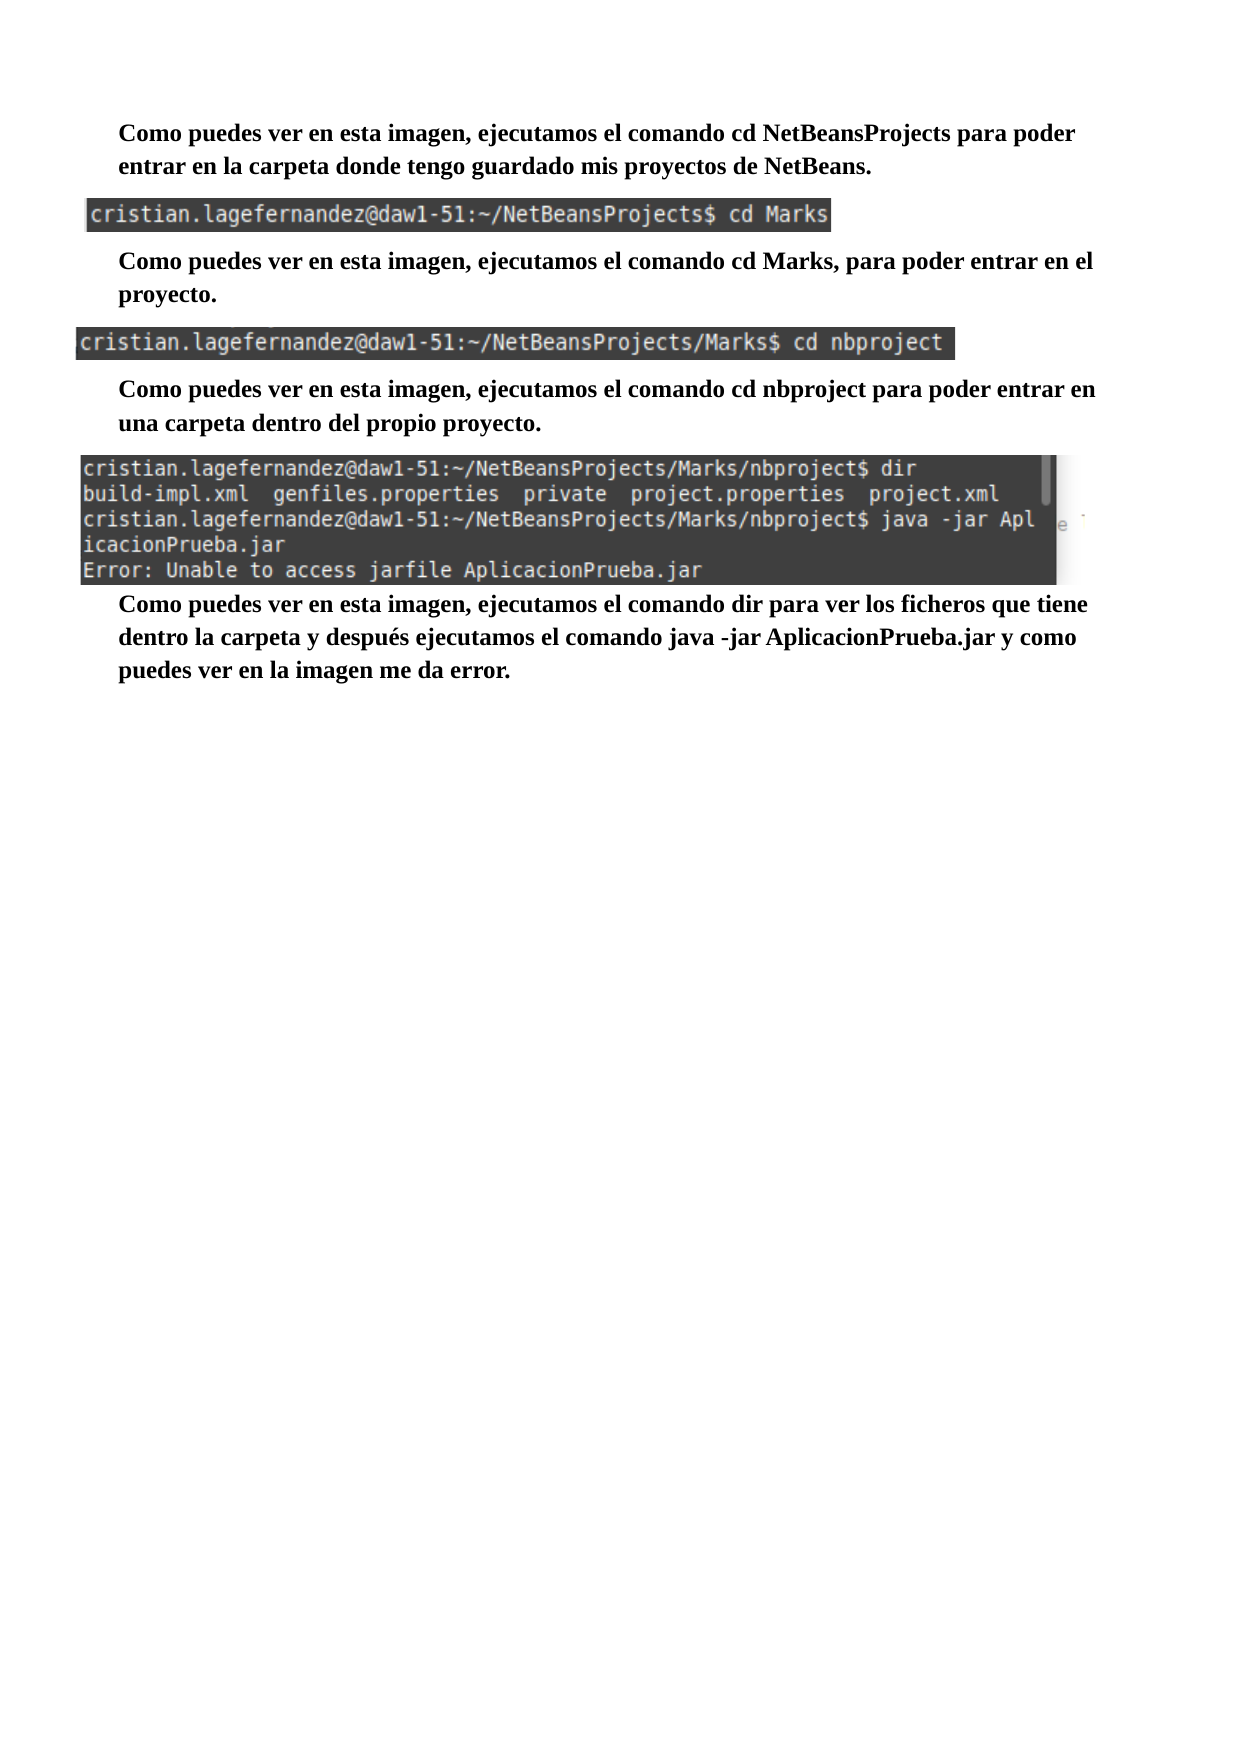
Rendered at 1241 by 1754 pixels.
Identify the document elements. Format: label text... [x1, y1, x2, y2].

picture [75, 327, 956, 360]
text Como puedes ver en esta imagen, ejecutamos el comando cd nbproject para poder entrar en una carpeta dentro del propio proyecto. [118, 374, 1122, 436]
picture [84, 198, 832, 232]
text Como puedes ver en esta imagen, ejecutamos el comando cd NetBeansProjects para poder entrar en la carpeta donde tengo guardado mis proyectos de NetBeans. [118, 118, 1122, 180]
picture [80, 455, 1085, 585]
text Como puedes ver en esta imagen, ejecutamos el comando dir para ver los ficheros que tiene dentro la carpeta y después ejecutamos el comando java -jar AplicacionPrueba.jar y como puedes ver en la imagen me da error. [118, 455, 1122, 684]
text Como puedes ver en esta imagen, ejecutamos el comando cd Marks, para poder entrar en el proyecto. [118, 246, 1122, 308]
